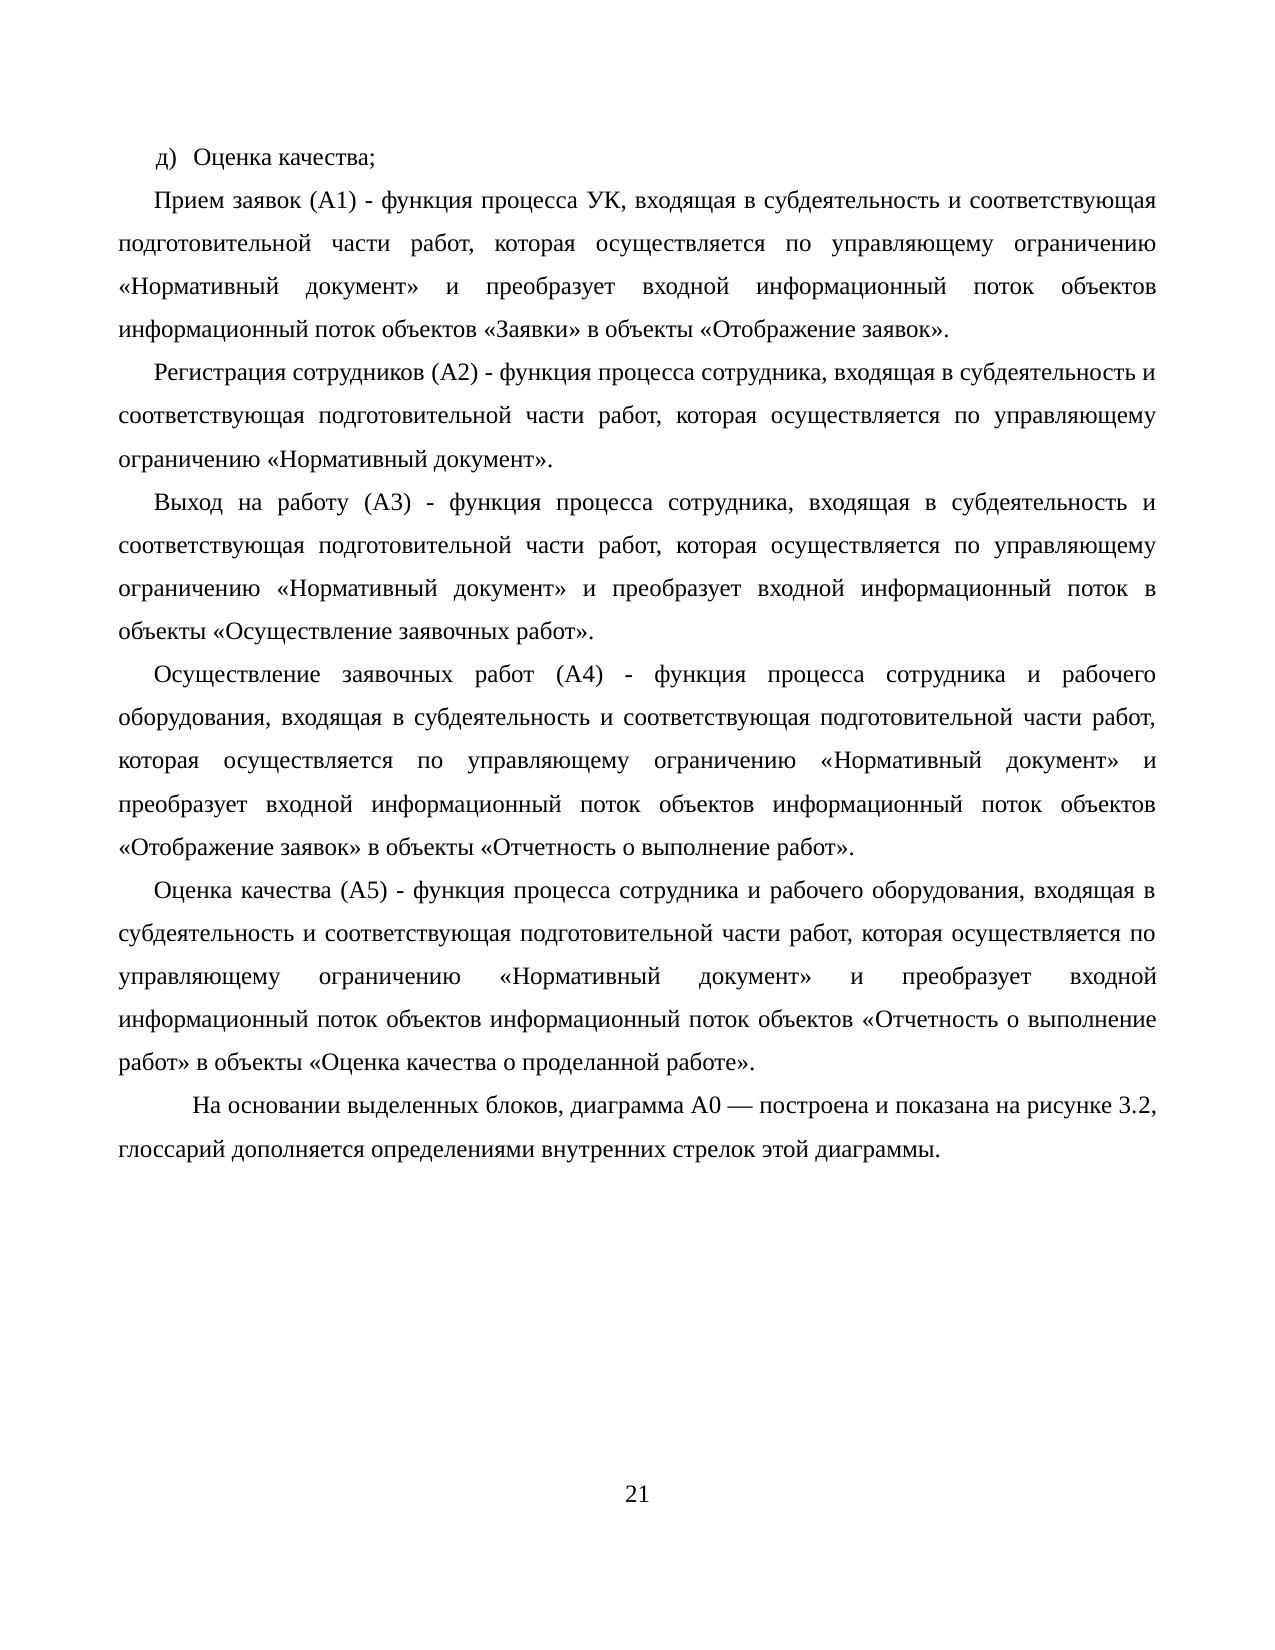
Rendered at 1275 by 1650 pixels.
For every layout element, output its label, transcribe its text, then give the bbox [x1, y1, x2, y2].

text Выход на работу (А3) - функция процесса сотрудника, входящая в субдеятельность и соответствующая подготовительной части работ, которая осуществляется по управляющему ограничению «Нормативный документ» и преобразует входной информационный поток в объекты «Осуществление заявочных работ». [118, 487, 1157, 645]
text Оценка качества (А5) - функция процесса сотрудника и рабочего оборудования, входящая в субдеятельность и соответствующая подготовительной части работ, которая осуществляется по управляющему ограничению «Нормативный документ» и преобразует входной информационный поток объектов информационный поток объектов «Отчетность о выполнение работ» в объекты «Оценка качества о проделанной работе». [118, 875, 1157, 1076]
text Регистрация сотрудников (А2) - функция процесса сотрудника, входящая в субдеятельность и соответствующая подготовительной части работ, которая осуществляется по управляющему ограничению «Нормативный документ». [118, 357, 1157, 472]
text На основании выделенных блоков, диаграмма A0 — построена и показана на рисунке 3.2, глоссарий дополняется определениями внутренних стрелок этой диаграммы. [118, 1091, 1157, 1162]
list Оценка качества; [156, 142, 1157, 171]
text Прием заявок (А1) - функция процесса УК, входящая в субдеятельность и соответствующая подготовительной части работ, которая осуществляется по управляющему ограничению «Нормативный документ» и преобразует входной информационный поток объектов информационный поток объектов «Заявки» в объекты «Отображение заявок». [118, 185, 1157, 343]
text Осуществление заявочных работ (А4) - функция процесса сотрудника и рабочего оборудования, входящая в субдеятельность и соответствующая подготовительной части работ, которая осуществляется по управляющему ограничению «Нормативный документ» и преобразует входной информационный поток объектов информационный поток объектов «Отображение заявок» в объекты «Отчетность о выполнение работ». [118, 659, 1157, 861]
